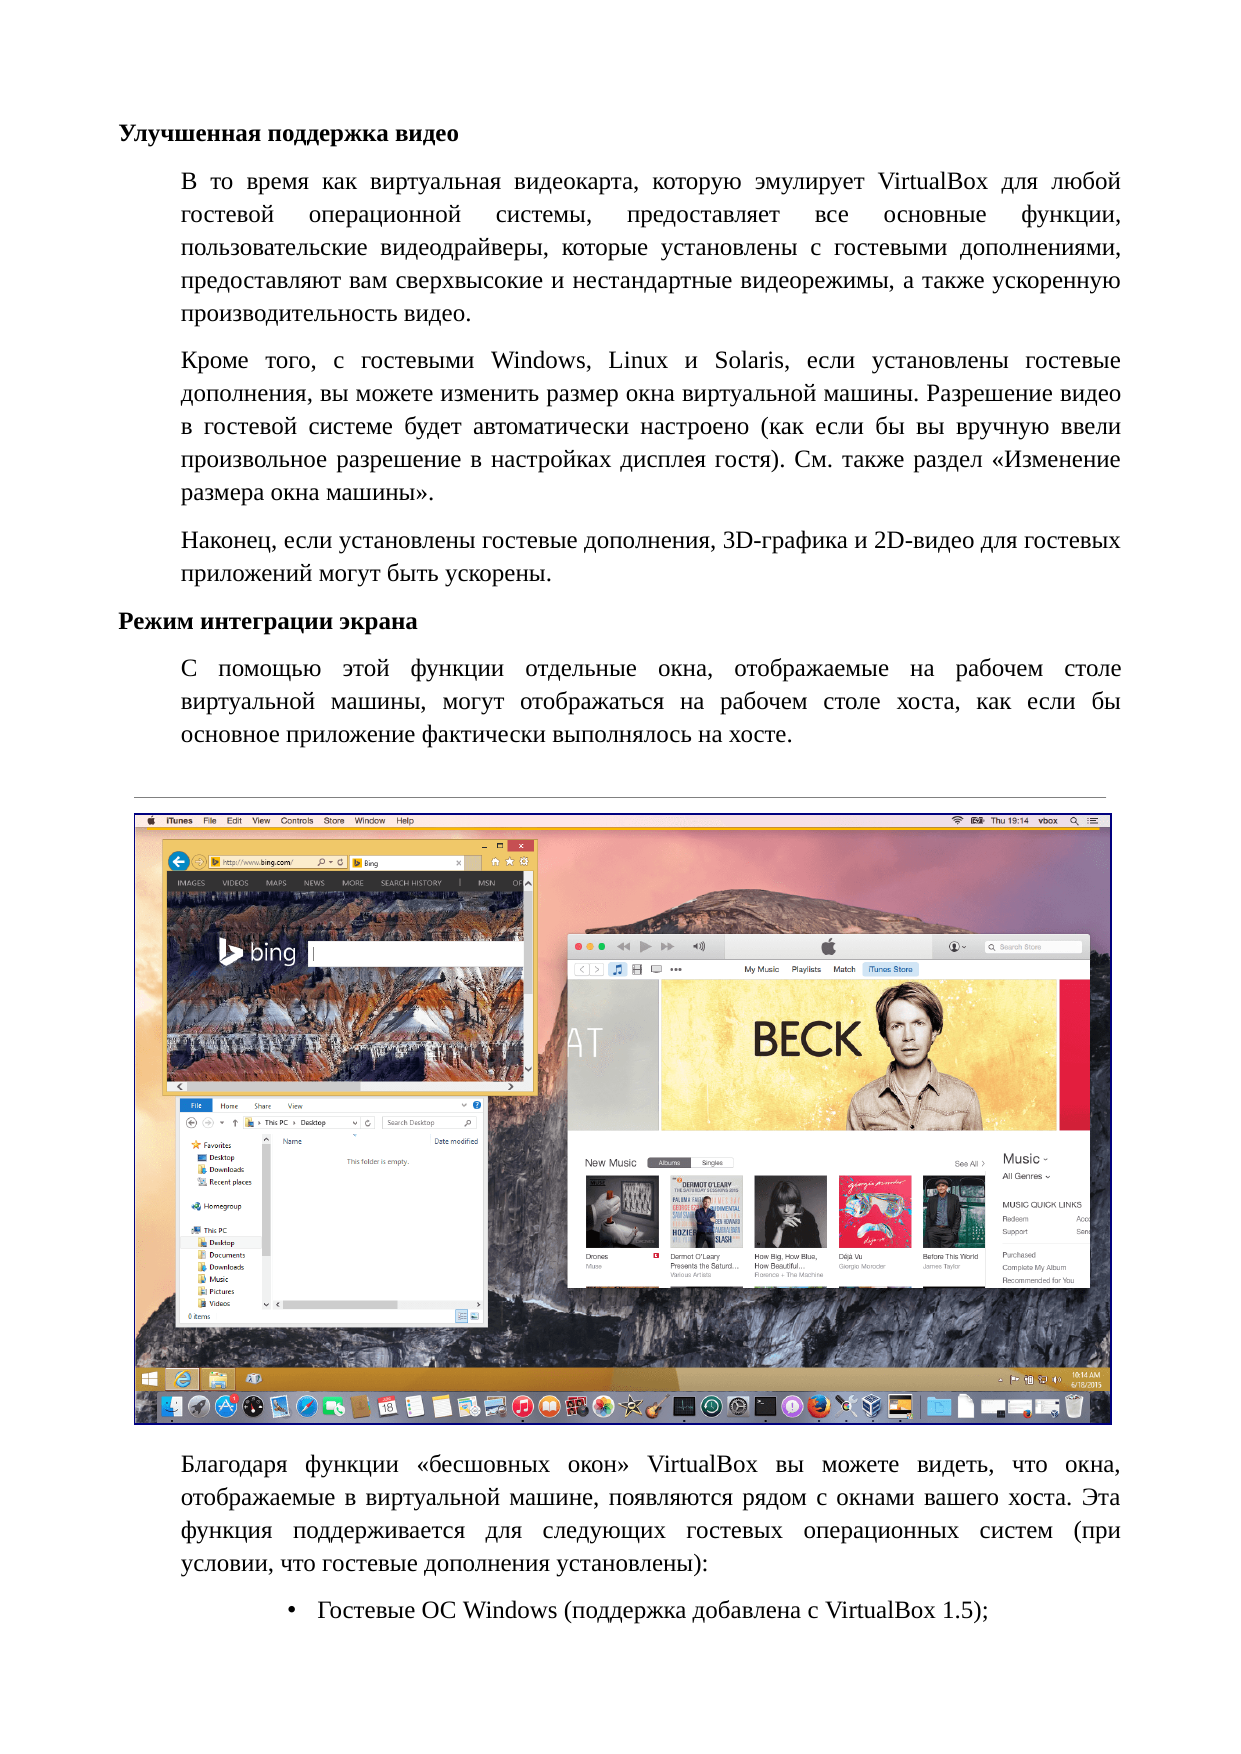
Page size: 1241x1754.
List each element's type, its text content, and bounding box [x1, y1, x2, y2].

text Благодаря функции «бесшовных окон» VirtualBox вы можете видеть, что окна, отображаемые в виртуальной машине, появляются рядом с окнами вашего хоста. Эта функция поддерживается для следующих гостевых операционных систем (при условии, что гостевые дополнения установлены): [181, 1449, 1122, 1577]
text В то время как виртуальная видеокарта, которую эмулирует VirtualBox для любой гостевой операционной системы, предоставляет все основные функции, пользовательские видеодрайверы, которые установлены с гостевыми дополнениями, предоставляют вам сверхвысокие и нестандартные видеорежимы, а также ускоренную производительность видео. [181, 166, 1122, 327]
text Кроме того, с гостевыми Windows, Linux и Solaris, если установлены гостевые дополнения, вы можете изменить размер окна виртуальной машины. Разрешение видео в гостевой системе будет автоматически настроено (как если бы вы вручную ввели произвольное разрешение в настройках дисплея гостя). См. также раздел «Изменение размера окна машины». [181, 345, 1122, 506]
text Наконец, если установлены гостевые дополнения, 3D-графика и 2D-видео для гостевых приложений могут быть ускорены. [181, 525, 1122, 587]
list Гостевые ОС Windows (поддержка добавлена ​​с VirtualBox 1.5); [287, 1596, 1122, 1624]
text Режим интеграции экрана [118, 606, 1122, 634]
text Улучшенная поддержка видео [118, 118, 1122, 147]
picture [135, 815, 1110, 1423]
text С помощью этой функции отдельные окна, отображаемые на рабочем столе виртуальной машины, могут отображаться на рабочем столе хоста, как если бы основное приложение фактически выполнялось на хосте. [181, 653, 1122, 748]
